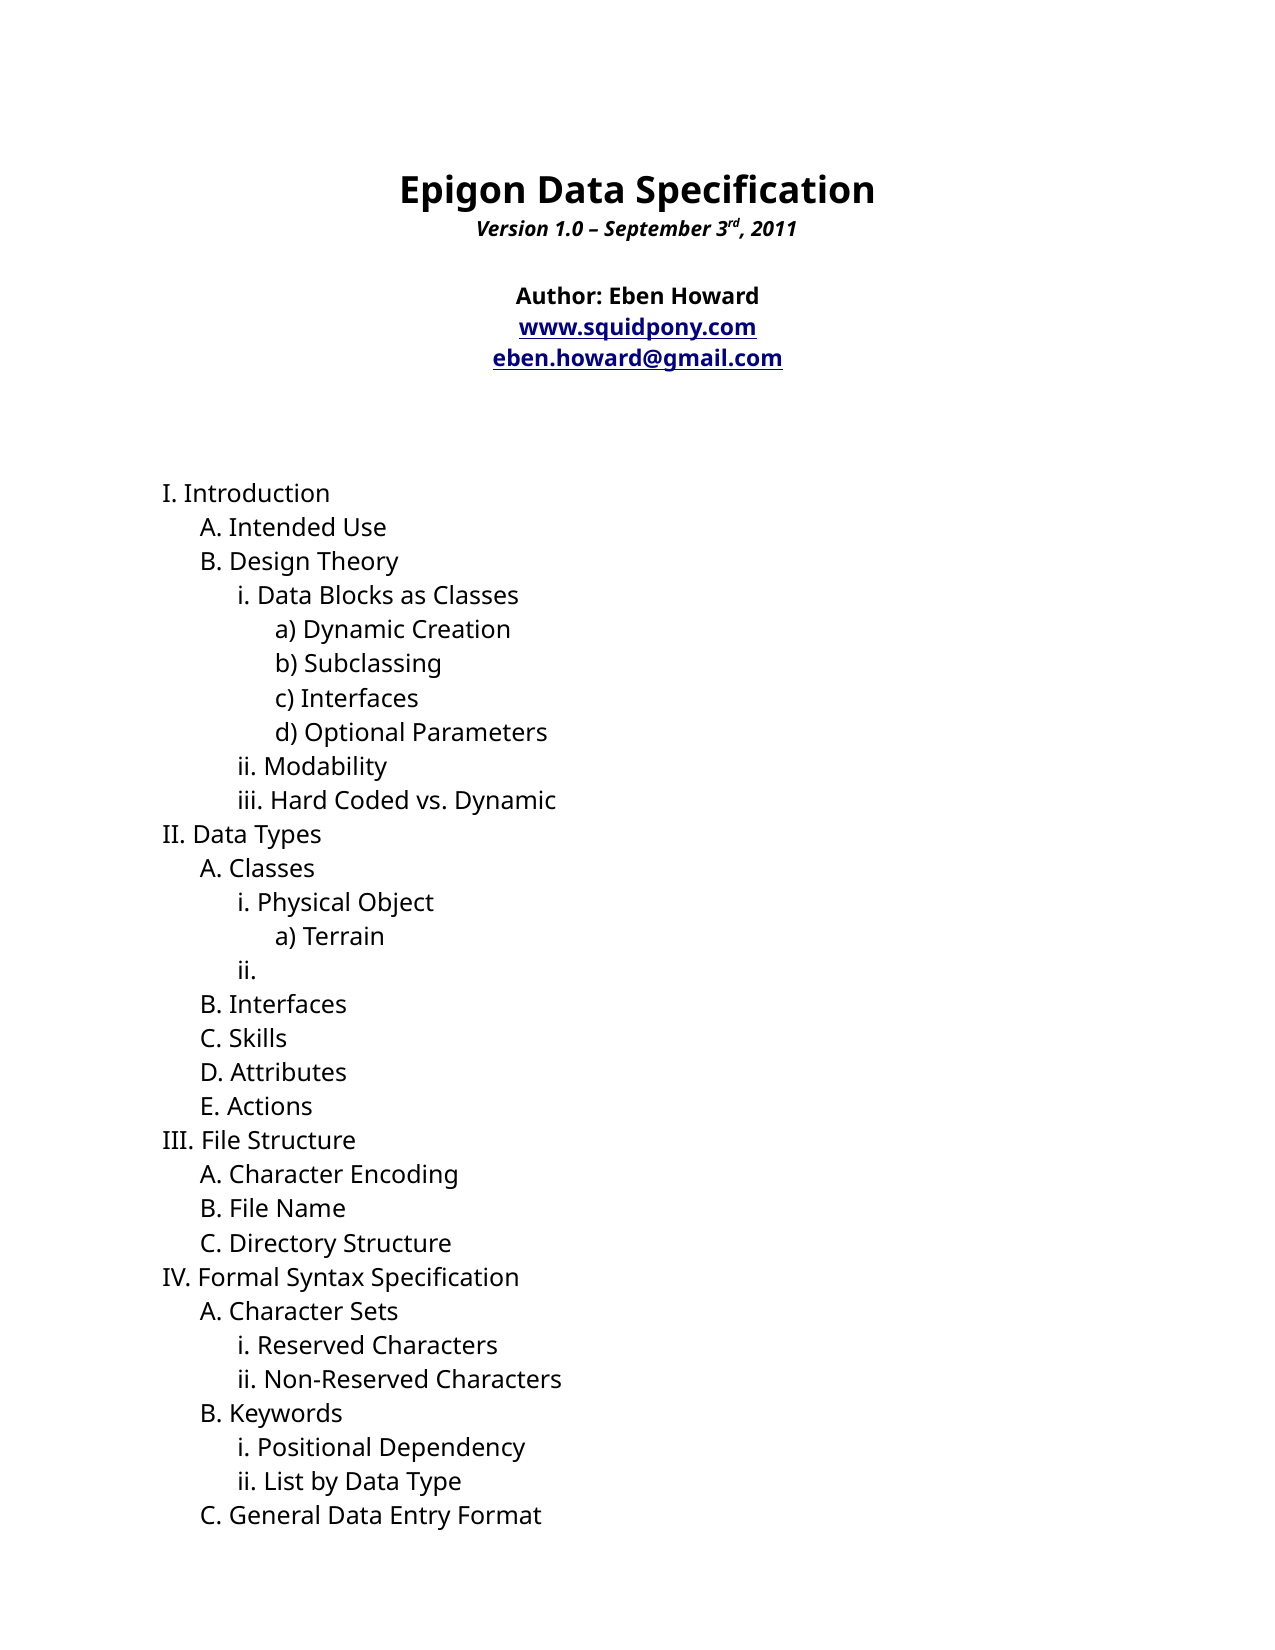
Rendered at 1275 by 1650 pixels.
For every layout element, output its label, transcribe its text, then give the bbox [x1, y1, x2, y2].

list Character Sets [193, 1293, 1157, 1327]
list Attributes [193, 1055, 1157, 1089]
list Modability [231, 748, 1157, 782]
list Non-Reserved Characters [231, 1361, 1157, 1396]
list Terrain [268, 919, 1157, 953]
list File Structure [156, 1123, 1157, 1157]
text www.squidpony.com [118, 311, 1157, 342]
list Skills [193, 1021, 1157, 1055]
list Intended Use [193, 510, 1157, 544]
list Data Blocks as Classes [231, 578, 1157, 612]
list Actions [193, 1089, 1157, 1123]
text Version 1.0 – September 3rd, 2011 [118, 214, 1157, 243]
list Optional Parameters [268, 714, 1157, 748]
text Author: Eben Howard [118, 280, 1157, 311]
list Interfaces [193, 987, 1157, 1021]
text Epigon Data Specification [118, 163, 1157, 214]
list Reserved Characters [231, 1327, 1157, 1361]
list Dynamic Creation [268, 612, 1157, 646]
list Character Encoding [193, 1157, 1157, 1191]
list List by Data Type [231, 1464, 1157, 1498]
list Design Theory [193, 544, 1157, 578]
list Subclassing [268, 646, 1157, 680]
list Physical Object [231, 884, 1157, 919]
list Keywords [193, 1396, 1157, 1429]
list Introduction [156, 476, 1157, 510]
list General Data Entry Format [193, 1498, 1157, 1532]
list Hard Coded vs. Dynamic [231, 782, 1157, 816]
list Interfaces [268, 680, 1157, 714]
list Directory Structure [193, 1225, 1157, 1259]
list Formal Syntax Specification [156, 1259, 1157, 1293]
list Data Types [156, 816, 1157, 851]
list Positional Dependency [231, 1429, 1157, 1464]
list Classes [193, 851, 1157, 884]
list File Name [193, 1191, 1157, 1225]
text eben.howard@gmail.com [118, 342, 1157, 374]
